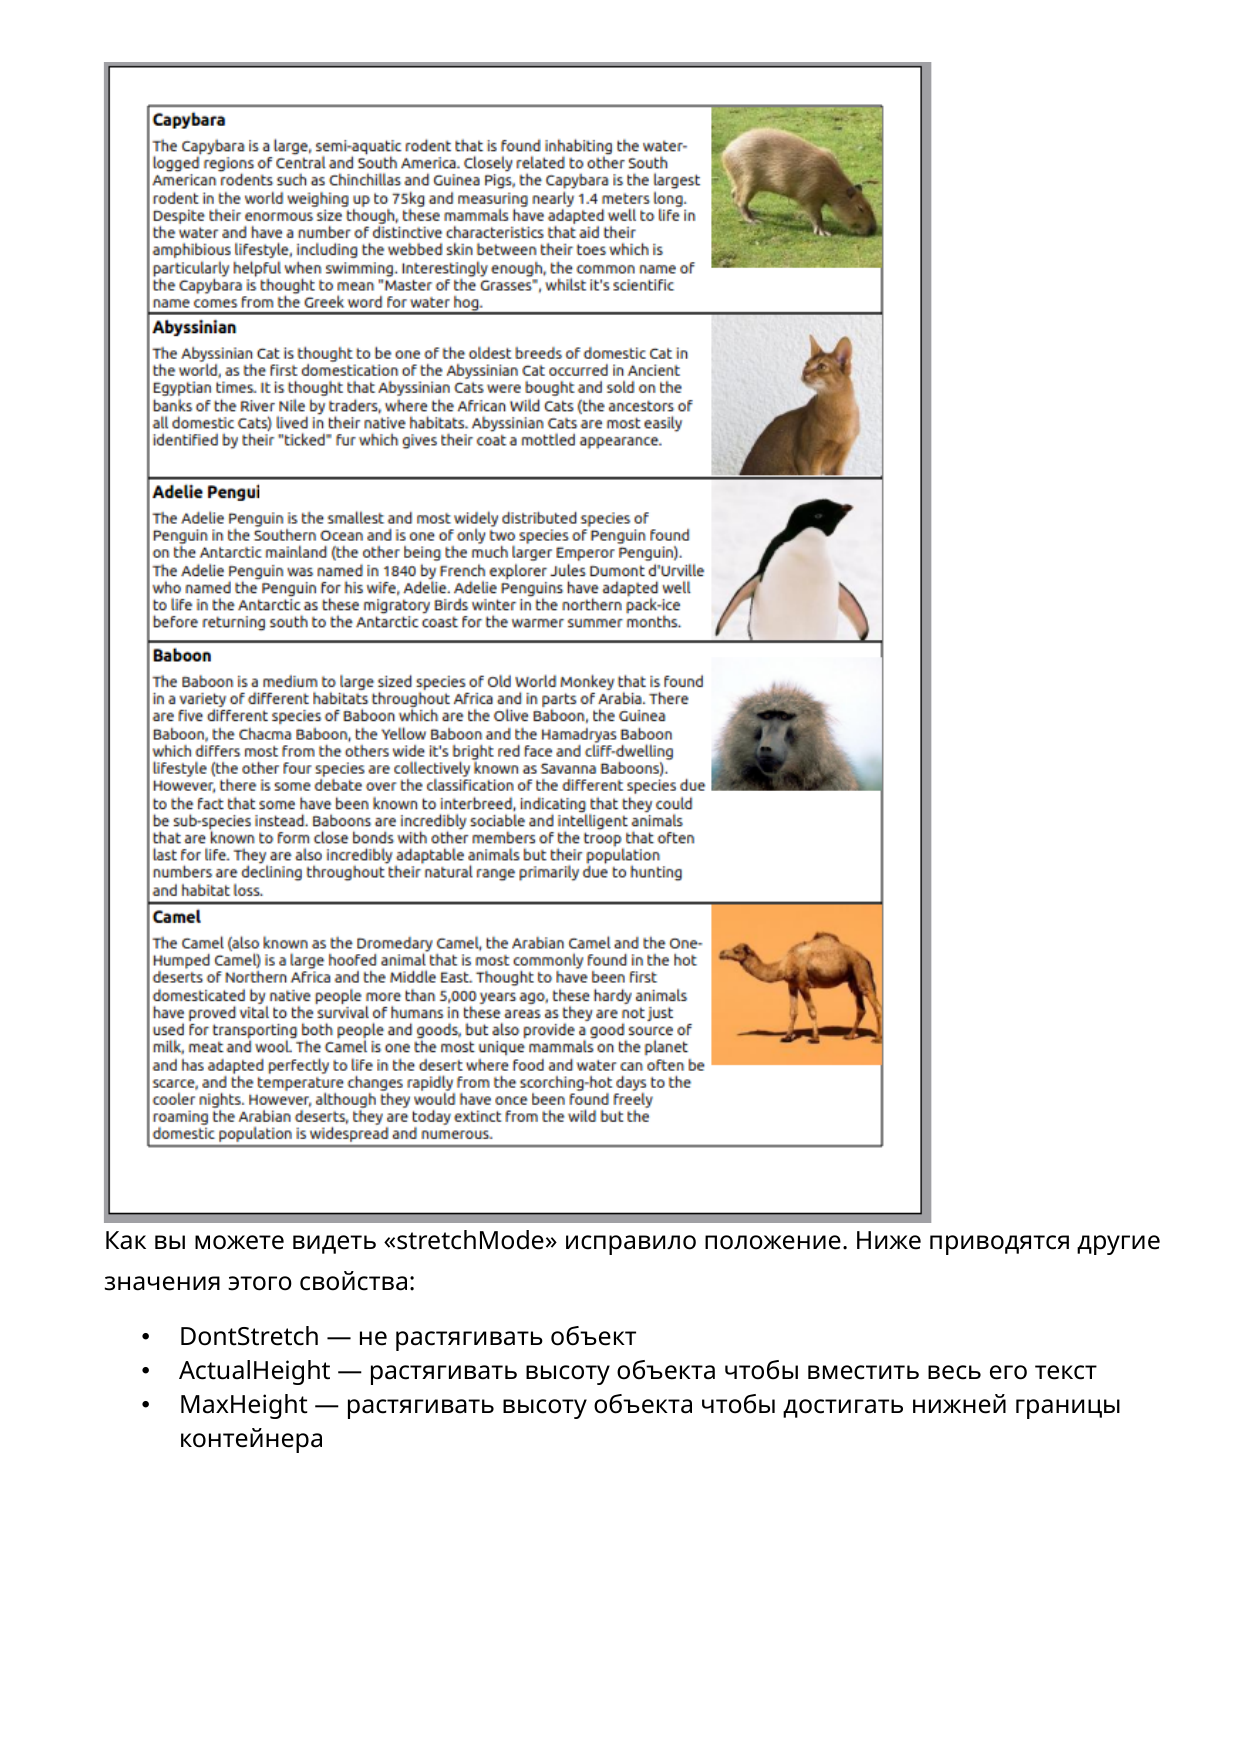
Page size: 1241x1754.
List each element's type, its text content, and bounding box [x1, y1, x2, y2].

list DontStretch — не растягивать объект [141, 1319, 1181, 1353]
picture [103, 62, 932, 1223]
list MaxHeight — растягивать высоту объекта чтобы достигать нижней границы контейнера [141, 1387, 1181, 1455]
list ActualHeight — растягивать высоту объекта чтобы вместить весь его текст [141, 1353, 1181, 1387]
text Как вы можете видеть «stretchMode» исправило положение. Ниже приводятся другие значения этого свойства: [104, 1222, 1181, 1297]
